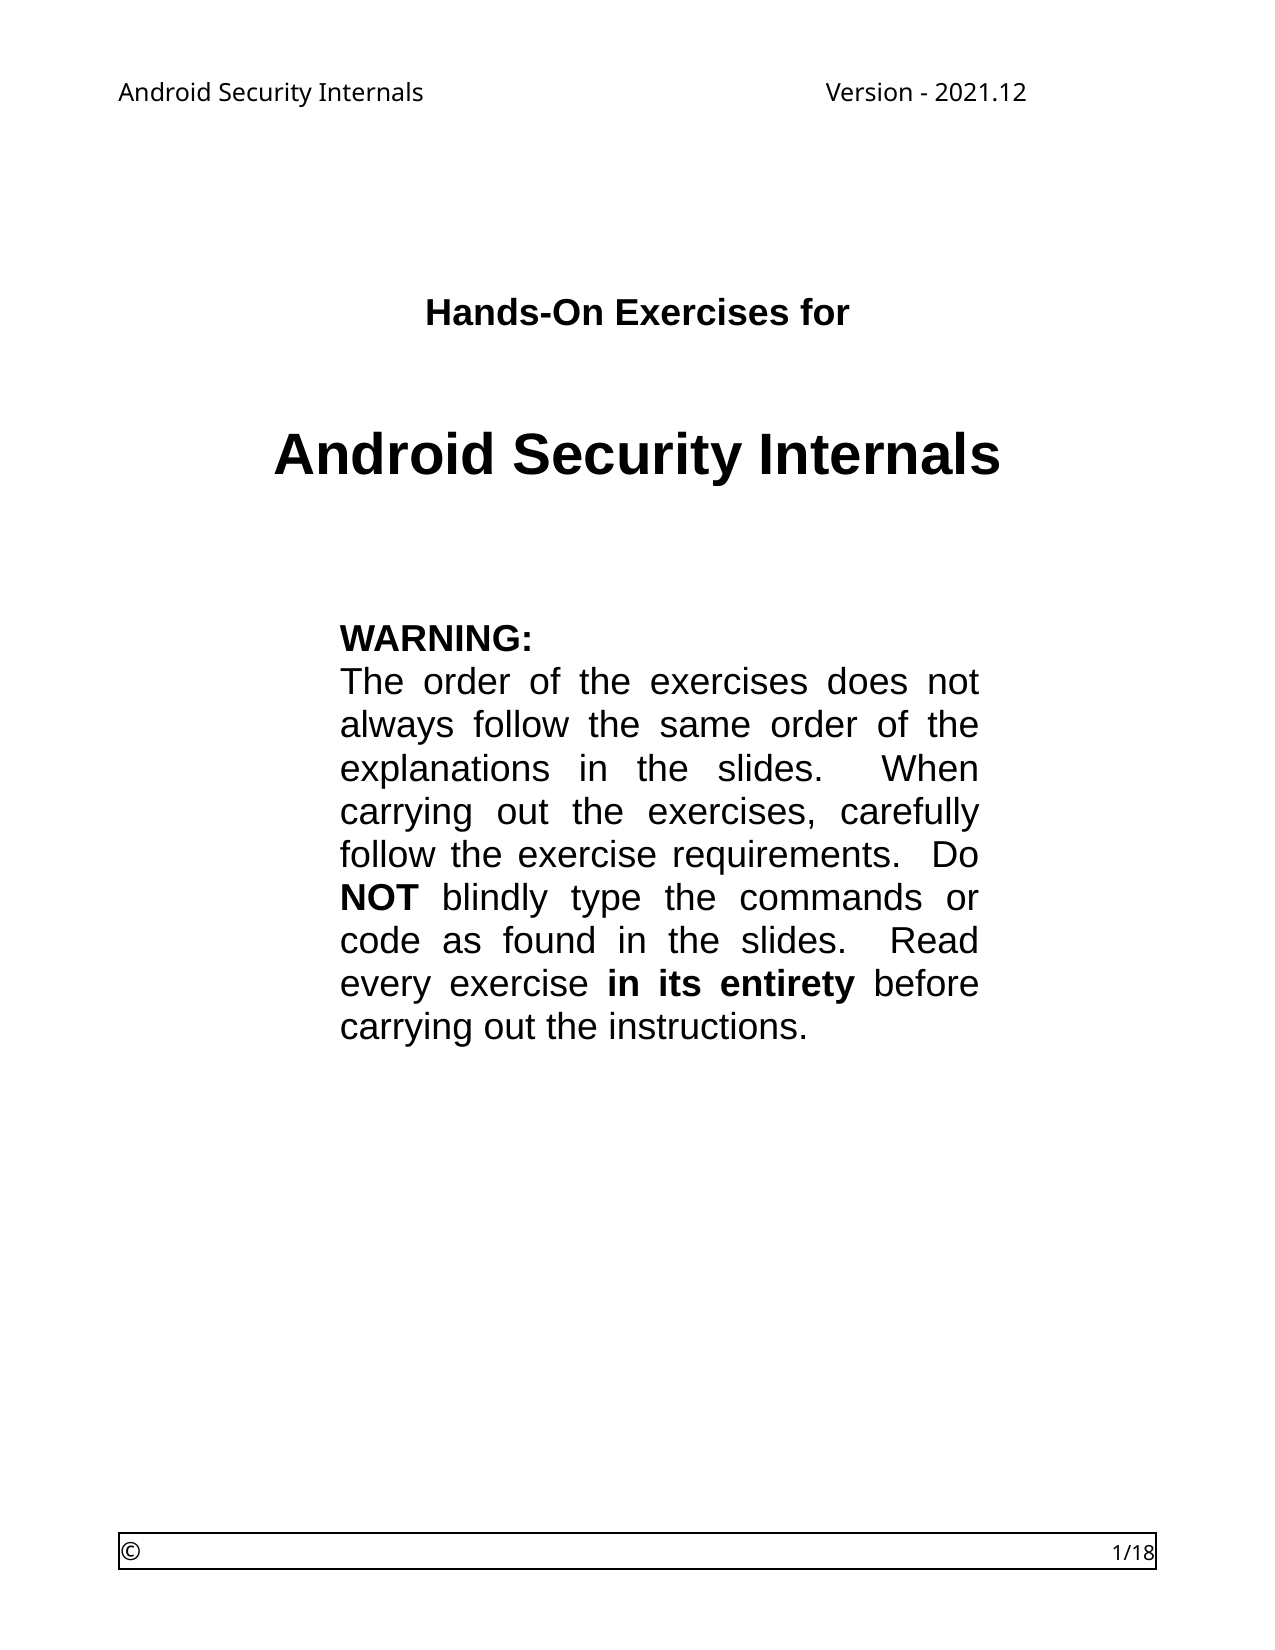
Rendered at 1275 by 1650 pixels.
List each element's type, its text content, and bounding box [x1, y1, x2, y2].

text The order of the exercises does not always follow the same order of the explanations in the slides. When carrying out the exercises, carefully follow the exercise requirements. Do NOT blindly type the commands or code as found in the slides. Read every exercise in its entirety before carrying out the instructions. [339, 659, 980, 1048]
text WARNING: [339, 616, 980, 659]
text Android Security Internals [118, 420, 1157, 487]
text Hands-On Exercises for [118, 291, 1157, 334]
